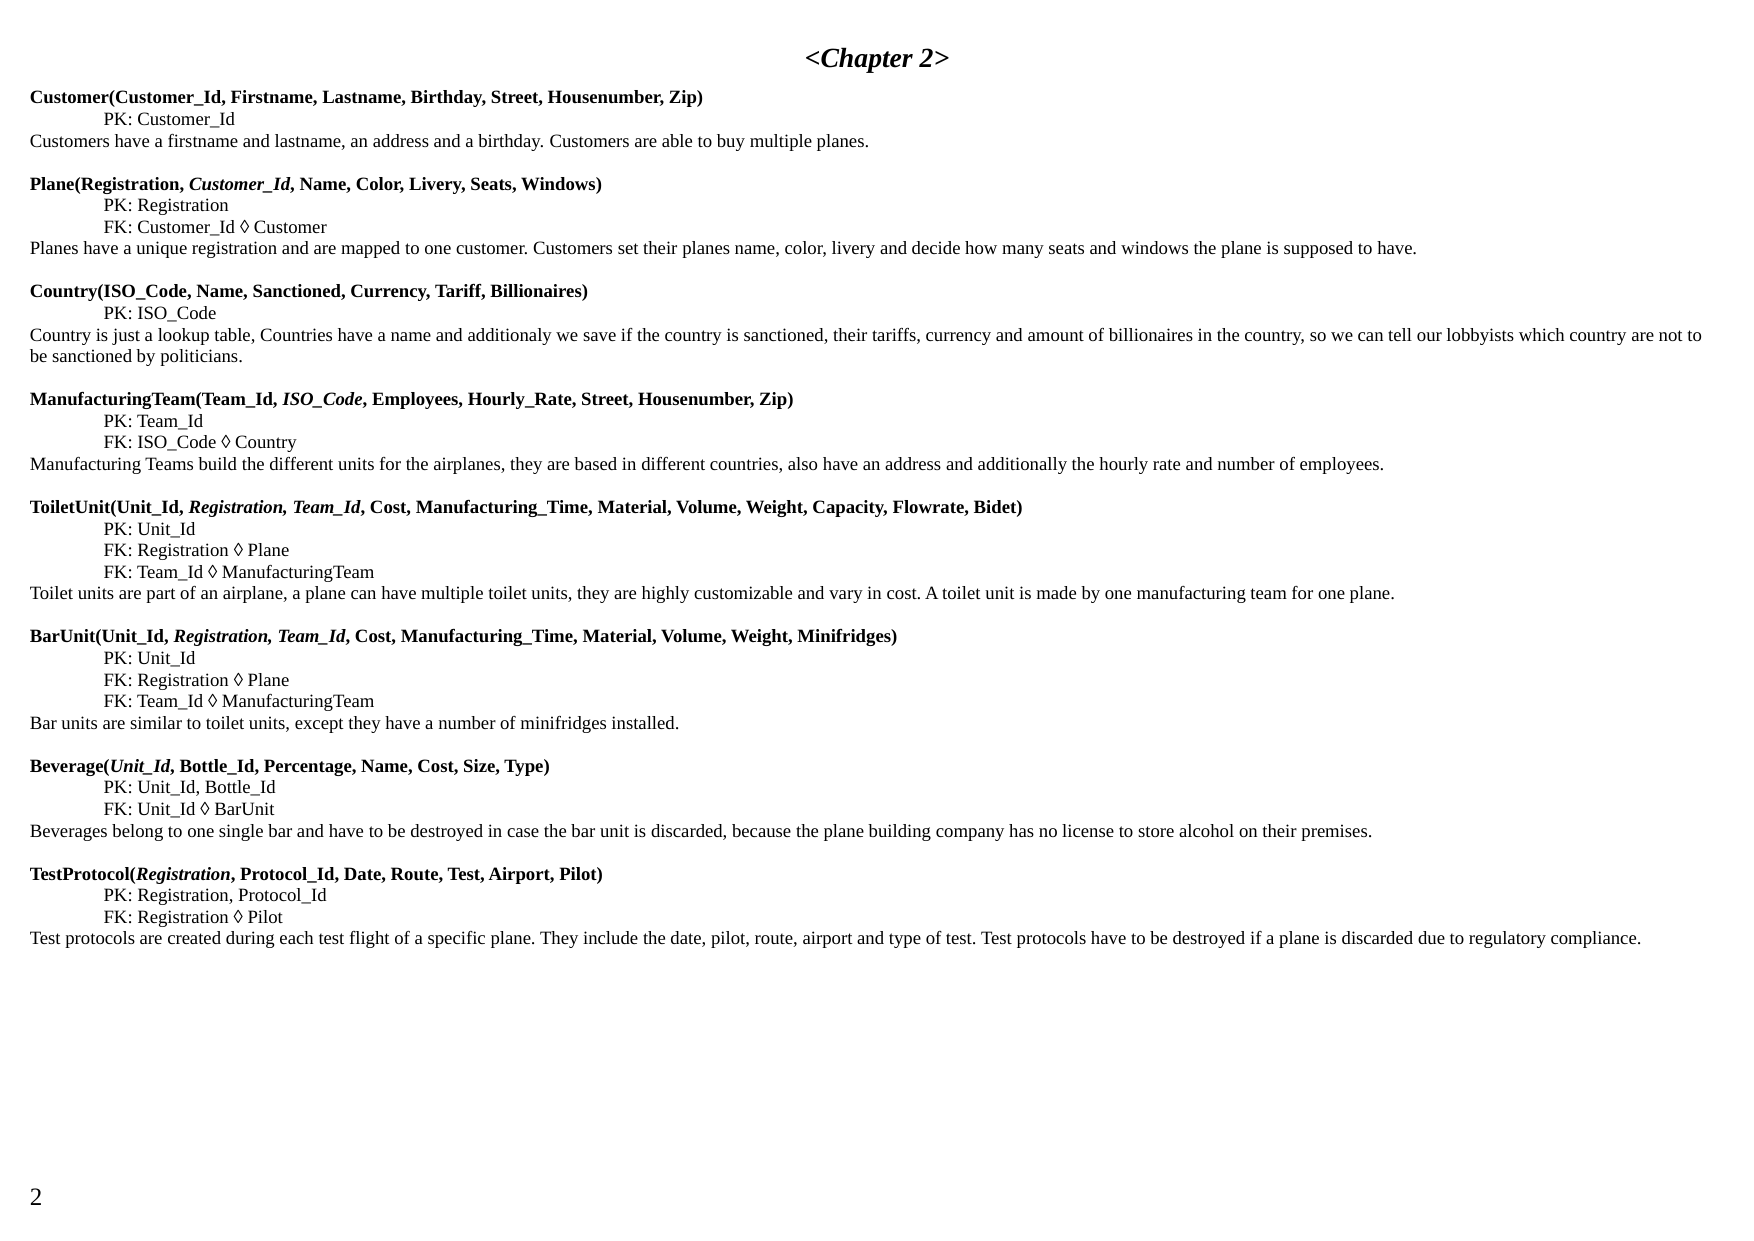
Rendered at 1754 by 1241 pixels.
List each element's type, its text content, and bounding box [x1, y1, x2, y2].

text FK: Registration ◊ Plane [29, 668, 1724, 690]
text Beverage(Unit_Id, Bottle_Id, Percentage, Name, Cost, Size, Type) [29, 755, 1724, 776]
text Manufacturing Teams build the different units for the airplanes, they are based in different countries, also have an address and additionally the hourly rate and number of employees. [29, 453, 1724, 474]
text PK: Unit_Id [29, 518, 1724, 539]
text BarUnit(Unit_Id, Registration, Team_Id, Cost, Manufacturing_Time, Material, Volume, Weight, Minifridges) [29, 625, 1724, 647]
text Bar units are similar to toilet units, except they have a number of minifridges installed. [29, 712, 1724, 733]
text PK: Unit_Id [29, 647, 1724, 668]
text Beverages belong to one single bar and have to be destroyed in case the bar unit is discarded, because the plane building company has no license to store alcohol on their premises. [29, 819, 1724, 841]
text Test protocols are created during each test flight of a specific plane. They include the date, pilot, route, airport and type of test. Test protocols have to be destroyed if a plane is discarded due to regulatory compliance. [29, 927, 1724, 949]
text Plane(Registration, Customer_Id, Name, Color, Livery, Seats, Windows) [29, 173, 1724, 194]
text FK: Team_Id ◊ ManufacturingTeam [29, 561, 1724, 582]
text FK: Registration ◊ Pilot [29, 906, 1724, 927]
text PK: Unit_Id, Bottle_Id [29, 776, 1724, 798]
text PK: Registration, Protocol_Id [29, 884, 1724, 906]
text PK: Registration [29, 194, 1724, 216]
subtitle <Chapter 2> [29, 42, 1724, 74]
text PK: ISO_Code [29, 302, 1724, 323]
text TestProtocol(Registration, Protocol_Id, Date, Route, Test, Airport, Pilot) [29, 863, 1724, 884]
text FK: ISO_Code ◊ Country [29, 431, 1724, 453]
text FK: Registration ◊ Plane [29, 539, 1724, 561]
text FK: Team_Id ◊ ManufacturingTeam [29, 690, 1724, 712]
text FK: Unit_Id ◊ BarUnit [29, 798, 1724, 819]
text Country(ISO_Code, Name, Sanctioned, Currency, Tariff, Billionaires) [29, 280, 1724, 302]
text ToiletUnit(Unit_Id, Registration, Team_Id, Cost, Manufacturing_Time, Material, Volume, Weight, Capacity, Flowrate, Bidet) [29, 496, 1724, 518]
text PK: Team_Id [29, 410, 1724, 431]
text PK: Customer_Id [29, 108, 1724, 129]
text ManufacturingTeam(Team_Id, ISO_Code, Employees, Hourly_Rate, Street, Housenumber, Zip) [29, 388, 1724, 410]
text FK: Customer_Id ◊ Customer [29, 216, 1724, 237]
text Customer(Customer_Id, Firstname, Lastname, Birthday, Street, Housenumber, Zip) [29, 86, 1724, 108]
text Planes have a unique registration and are mapped to one customer. Customers set their planes name, color, livery and decide how many seats and windows the plane is supposed to have. [29, 237, 1724, 259]
text Toilet units are part of an airplane, a plane can have multiple toilet units, they are highly customizable and vary in cost. A toilet unit is made by one manufacturing team for one plane. [29, 582, 1724, 604]
text Country is just a lookup table, Countries have a name and additionaly we save if the country is sanctioned, their tariffs, currency and amount of billionaires in the country, so we can tell our lobbyists which country are not to be sanctioned by politicians. [29, 323, 1724, 367]
text Customers have a firstname and lastname, an address and a birthday. Customers are able to buy multiple planes. [29, 129, 1724, 151]
